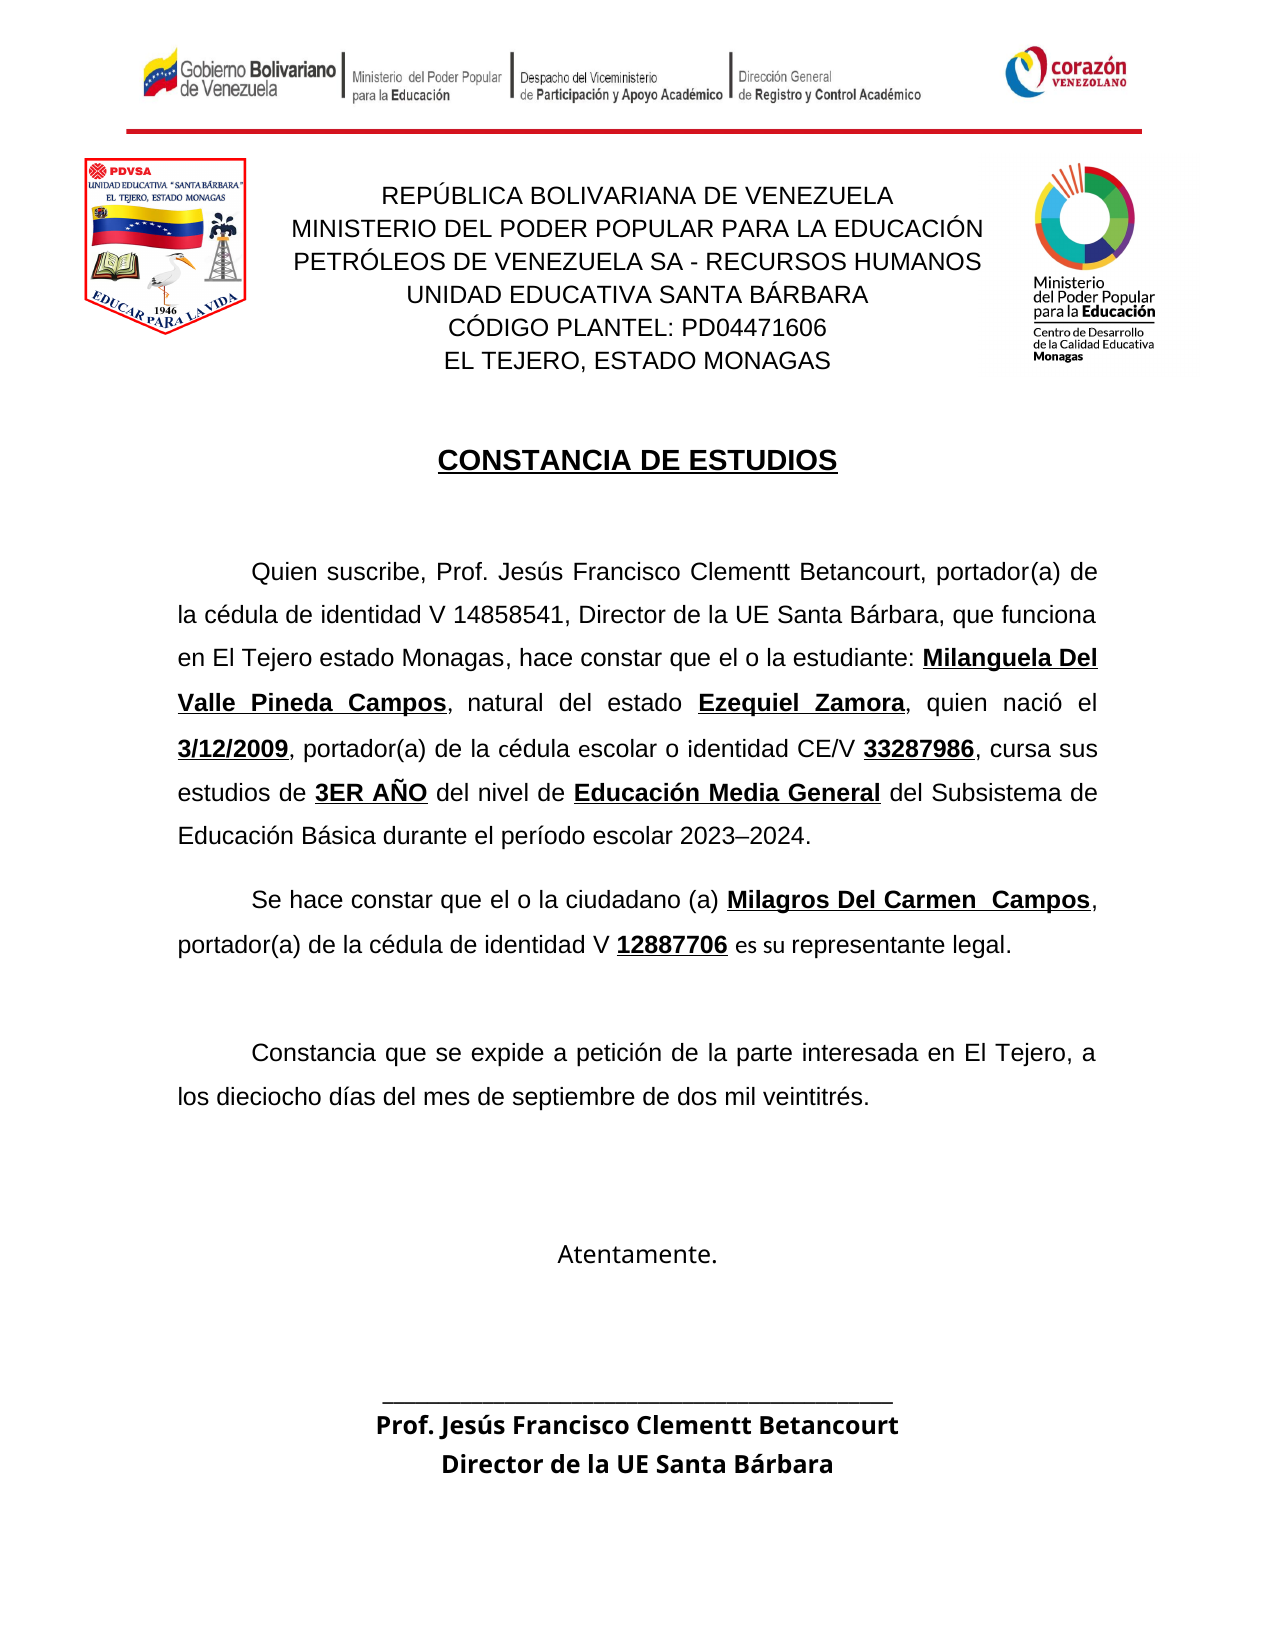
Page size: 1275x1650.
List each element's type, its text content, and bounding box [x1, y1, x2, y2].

text UNIDAD EDUCATIVA SANTA BÁRBARA [252, 280, 978, 308]
text Constancia que se expide a petición de la parte interesada en El Tejero, a los dieciocho días del mes de septiembre de dos mil veintitrés. [177, 1038, 1098, 1110]
text Atentamente. [177, 1237, 1098, 1271]
picture [126, 11, 1142, 134]
text Director de la UE Santa Bárbara [177, 1447, 1098, 1481]
subtitle REPÚBLICA BOLIVARIANA DE VENEZUELA [252, 181, 978, 209]
subtitle MINISTERIO DEL PODER POPULAR PARA LA EDUCACIÓN [252, 214, 978, 242]
subtitle CONSTANCIA DE ESTUDIOS [177, 443, 1098, 476]
text Quien suscribe, Prof. Jesús Francisco Clementt Betancourt, portador(a) de la cédula de identidad V 14858541, Director de la UE Santa Bárbara, que funciona en El Tejero estado Monagas, hace constar que el o la estudiante: Milanguela Del Valle Pineda Campos, natural del estado Ezequiel Zamora, quien nació el 3/12/2009, portador(a) de la cédula escolar o identidad CE/V 33287986, cursa sus estudios de 3ER AÑO del nivel de Educación Media General del Subsistema de Educación Básica durante el período escolar 2023–2024. [177, 557, 1098, 849]
subtitle PETRÓLEOS DE VENEZUELA SA - RECURSOS HUMANOS [252, 247, 978, 275]
text EL TEJERO, ESTADO MONAGAS [177, 346, 978, 374]
picture [978, 153, 1200, 377]
text CÓDIGO PLANTEL: PD04471606 [177, 313, 978, 341]
text Prof. Jesús Francisco Clementt Betancourt [177, 1407, 1098, 1441]
text Se hace constar que el o la ciudadano (a) Milagros Del Carmen Campos, portador(a) de la cédula de identidad V 12887706 es su representante legal. [177, 885, 1098, 959]
picture [79, 158, 252, 335]
text ______________________________________________ [177, 1373, 1098, 1407]
